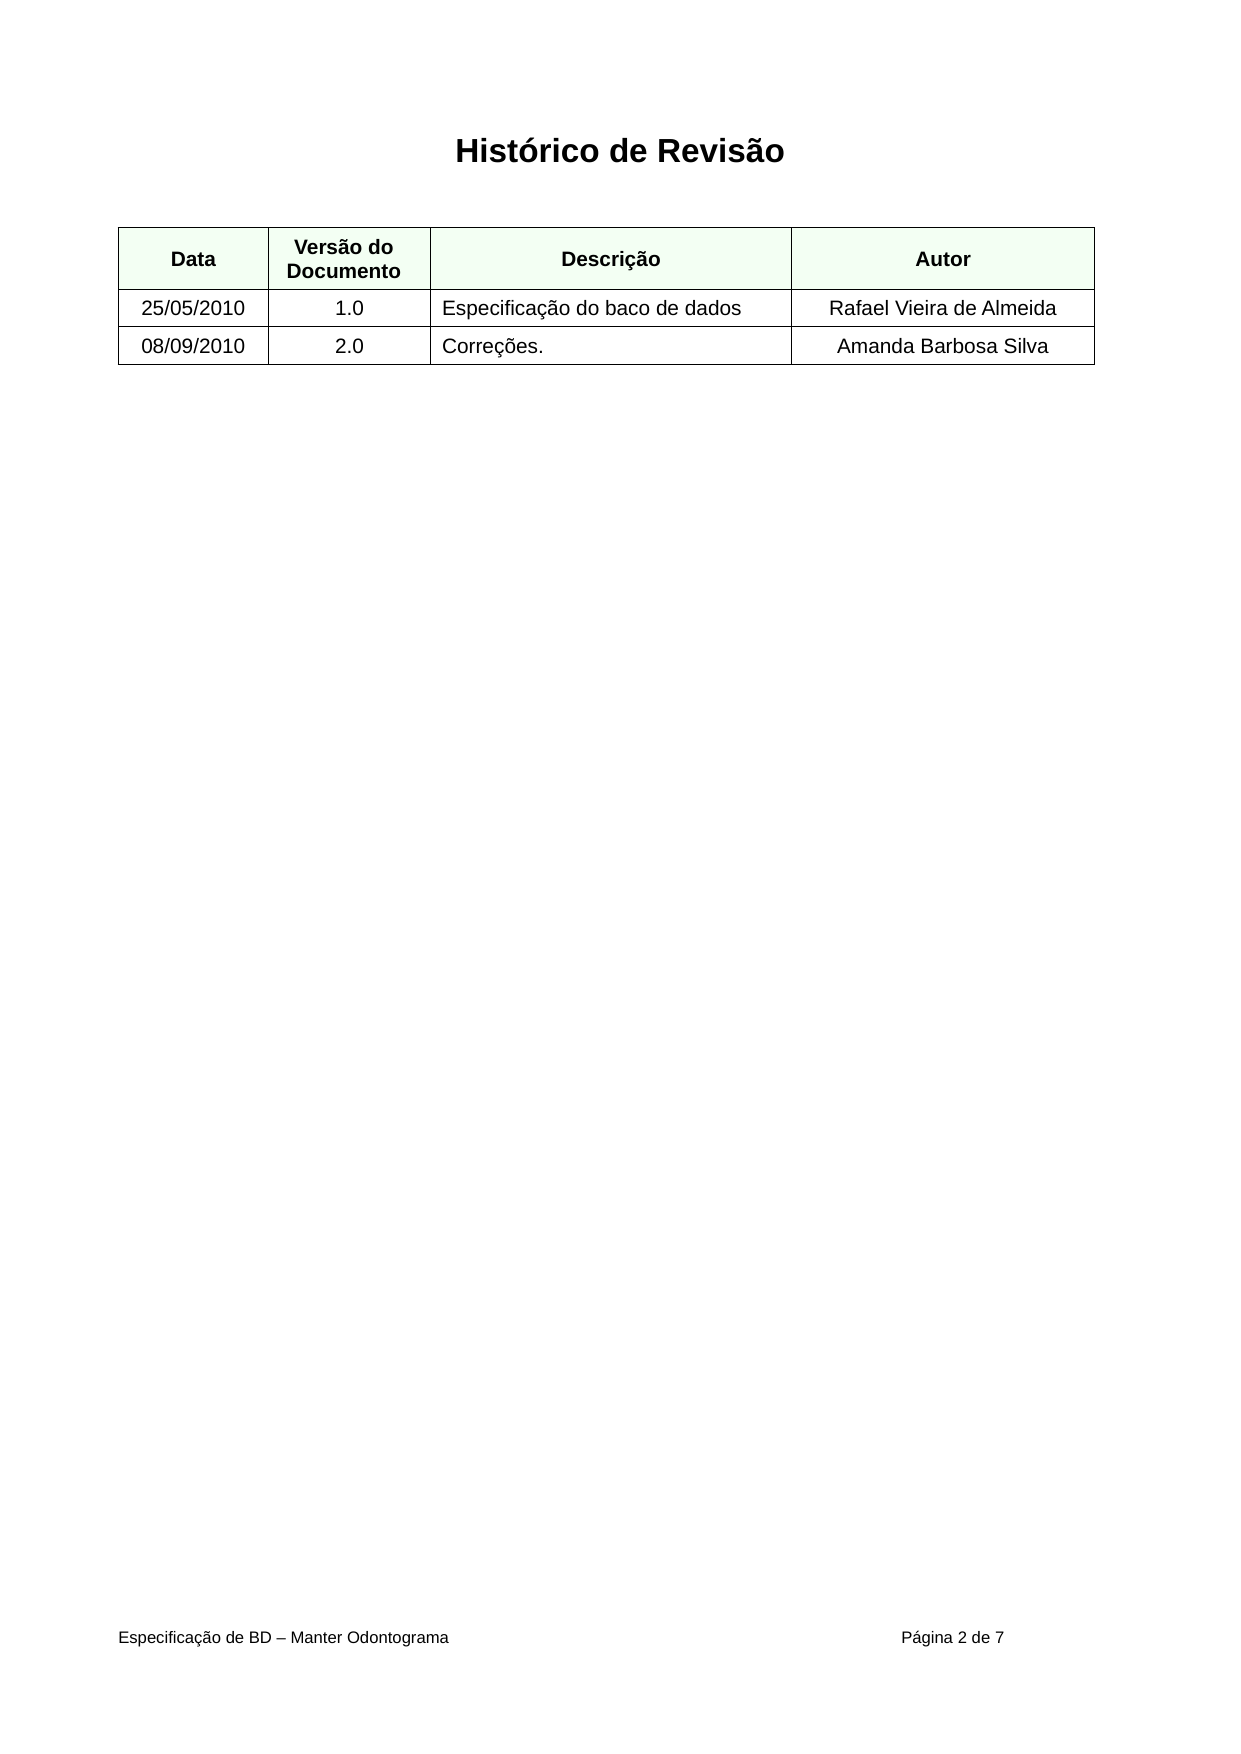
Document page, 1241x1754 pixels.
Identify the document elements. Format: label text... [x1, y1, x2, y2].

table_cell Correções. [431, 327, 791, 364]
table_cell Rafael Vieira de Almeida [792, 290, 1094, 326]
table_cell Especificação do baco de dados [431, 290, 791, 326]
table_header Data [119, 228, 268, 289]
table_cell Amanda Barbosa Silva [792, 327, 1094, 364]
text Histórico de Revisão [118, 131, 1122, 170]
table_header Descrição [431, 228, 791, 289]
table_cell 2.0 [269, 327, 430, 364]
table_cell 1.0 [269, 290, 430, 326]
table_cell 08/09/2010 [119, 327, 268, 364]
table_header Autor [792, 228, 1094, 289]
table_header Versão do Documento [269, 228, 430, 289]
table_cell 25/05/2010 [119, 290, 268, 326]
